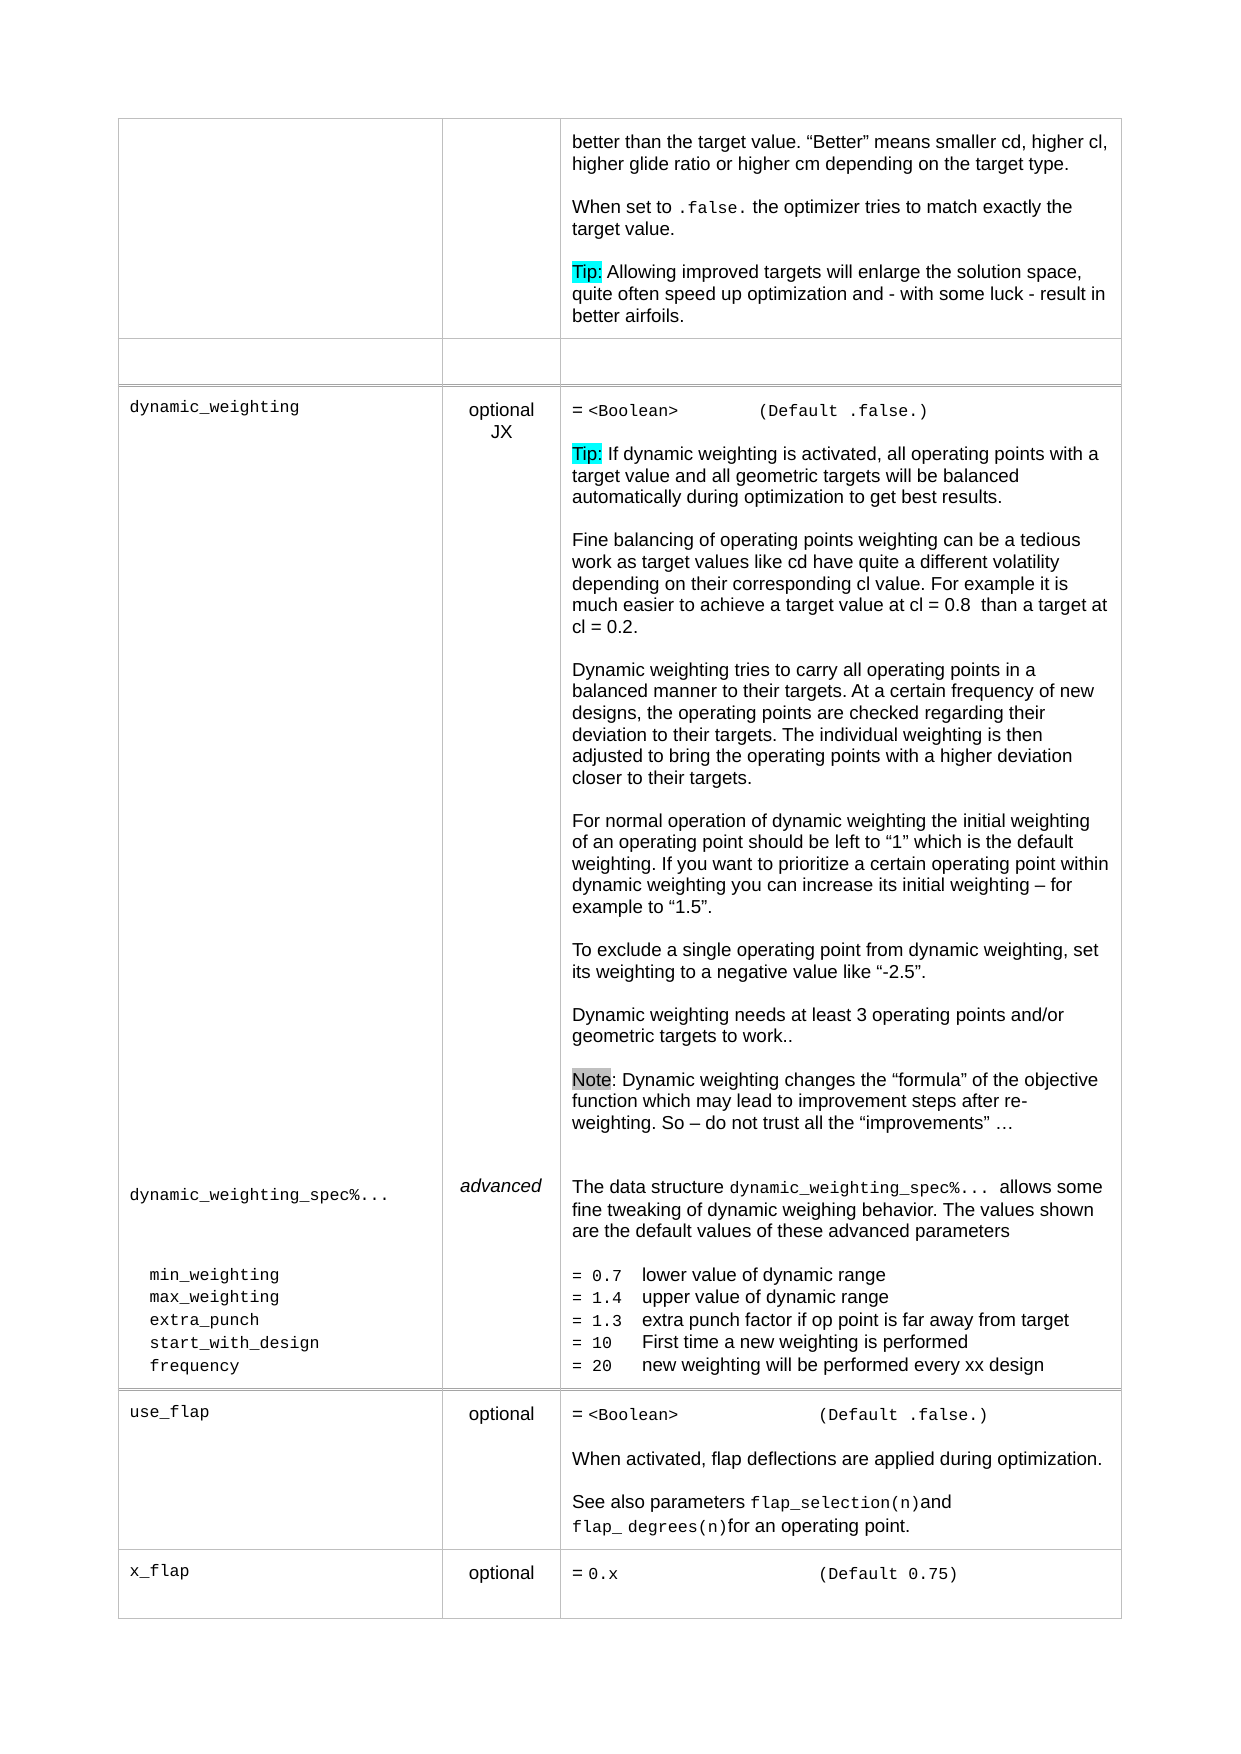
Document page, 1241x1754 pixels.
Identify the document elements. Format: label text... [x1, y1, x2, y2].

table_cell [119, 119, 442, 338]
table_cell x_flap [119, 1550, 442, 1618]
table_cell [443, 339, 560, 384]
table_cell use_flap [119, 1391, 442, 1549]
table_cell [443, 119, 560, 338]
table_cell optional [443, 1391, 560, 1549]
table_cell [561, 339, 1121, 384]
table_cell better than the target value. “Better” means smaller cd, higher cl, higher glide ratio or higher cm depending on the target type. When set to .false. the optimizer tries to match exactly the target value. Tip: Allowing improved targets will enlarge the solution space, quite often speed up optimization and - with some luck - result in better airfoils. [561, 119, 1121, 338]
table_cell optional JX advanced [443, 387, 560, 1388]
table_cell dynamic_weighting dynamic_weighting_spec%... min_weighting max_weighting extra_punch start_with_design frequency [119, 387, 442, 1388]
table_cell = 0.x (Default 0.75) [561, 1550, 1121, 1618]
table_cell = <Boolean> (Default .false.) When activated, flap deflections are applied during optimization. See also parameters flap_selection(n)and flap_ degrees(n)for an operating point. [561, 1391, 1121, 1549]
table_cell optional [443, 1550, 560, 1618]
table_cell [119, 339, 442, 384]
table_cell = <Boolean> (Default .false.) Tip: If dynamic weighting is activated, all operating points with a target value and all geometric targets will be balanced automatically during optimization to get best results. Fine balancing of operating points weighting can be a tedious work as target values like cd have quite a different volatility depending on their corresponding cl value. For example it is much easier to achieve a target value at cl = 0.8 than a target at cl = 0.2. Dynamic weighting tries to carry all operating points in a balanced manner to their targets. At a certain frequency of new designs, the operating points are checked regarding their deviation to their targets. The individual weighting is then adjusted to bring the operating points with a higher deviation closer to their targets. For normal operation of dynamic weighting the initial weighting of an operating point should be left to “1” which is the default weighting. If you want to prioritize a certain operating point within dynamic weighting you can increase its initial weighting – for example to “1.5”. To exclude a single operating point from dynamic weighting, set its weighting to a negative value like “-2.5”. Dynamic weighting needs at least 3 operating points and/or geometric targets to work.. Note: Dynamic weighting changes the “formula” of the objective function which may lead to improvement steps after re-weighting. So – do not trust all the “improvements” … The data structure dynamic_weighting_spec%... allows some fine tweaking of dynamic weighing behavior. The values shown are the default values of these advanced parameters = 0.7 lower value of dynamic range = 1.4 upper value of dynamic range = 1.3 extra punch factor if op point is far away from target = 10 First time a new weighting is performed = 20 new weighting will be performed every xx design [561, 387, 1121, 1388]
